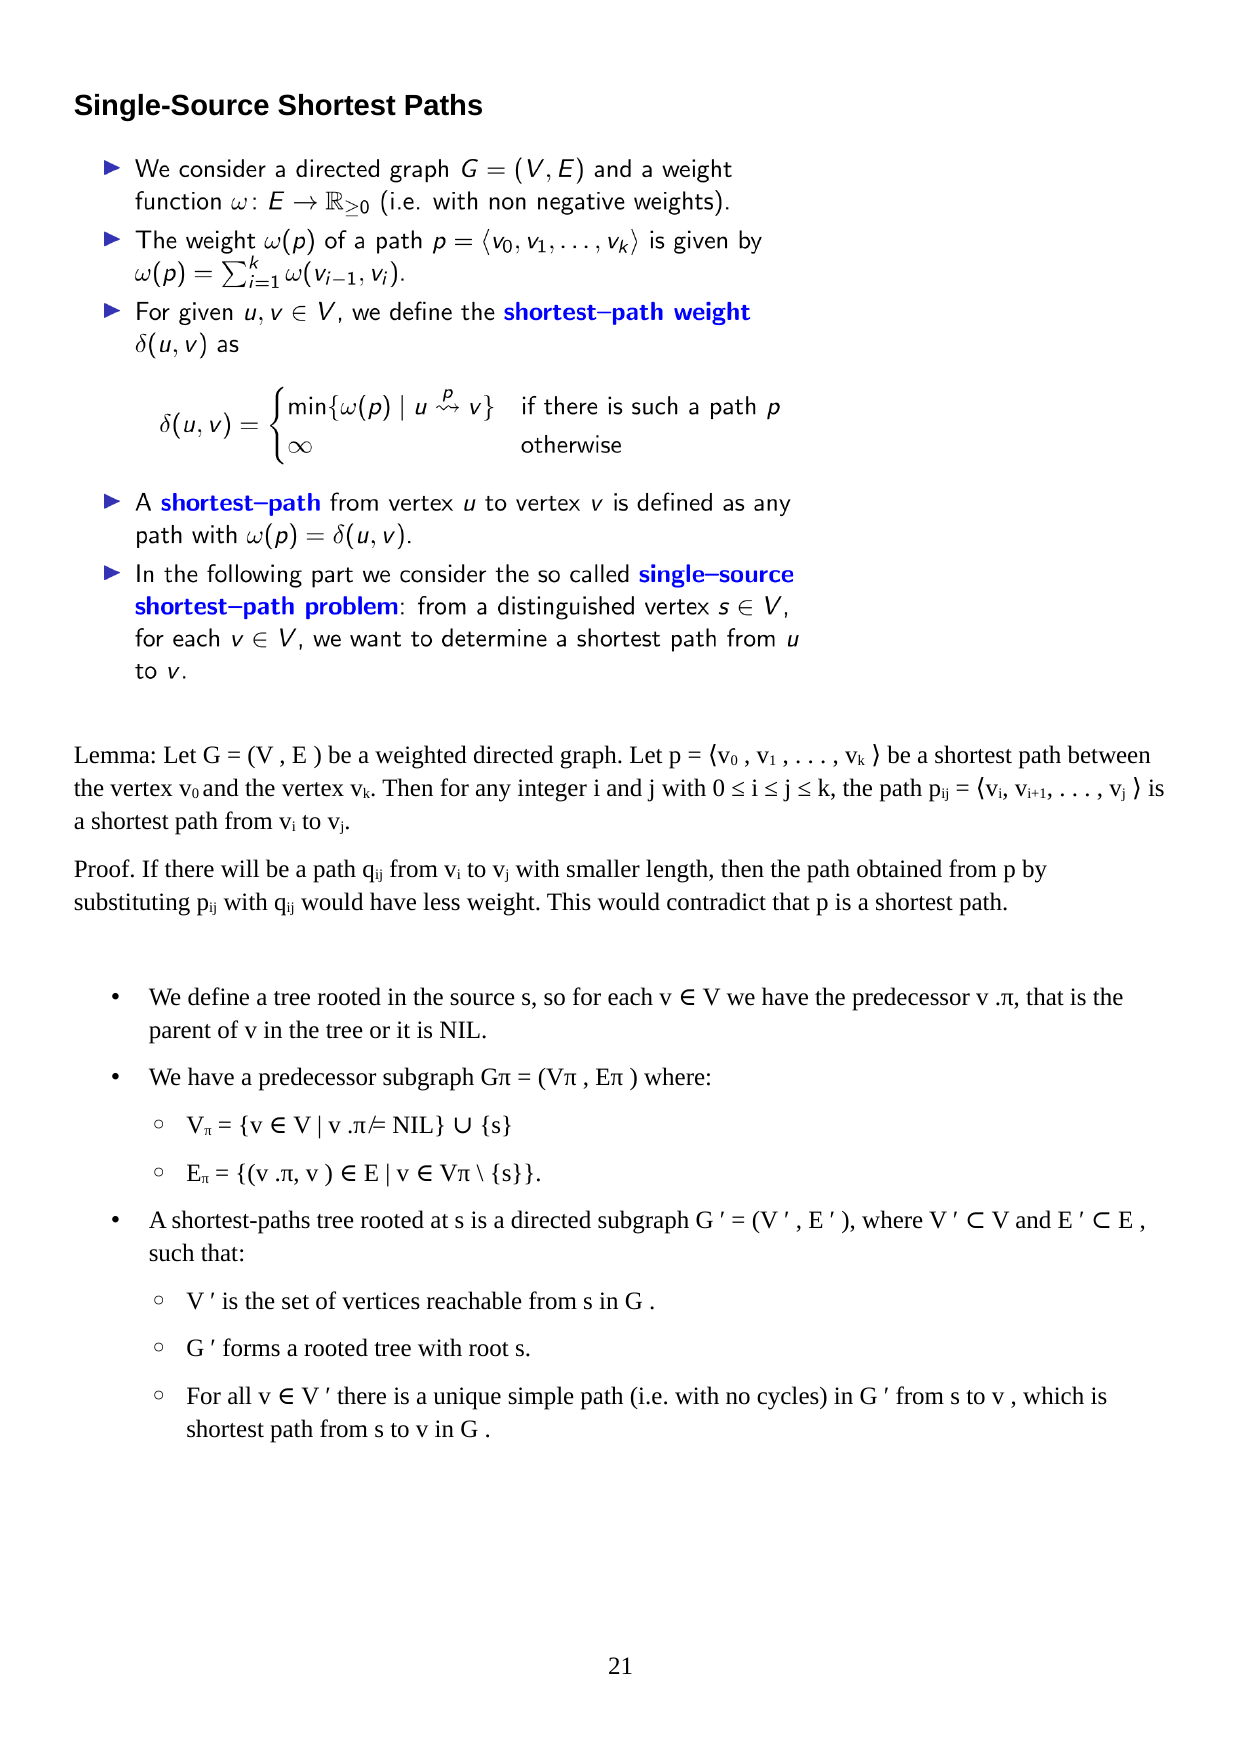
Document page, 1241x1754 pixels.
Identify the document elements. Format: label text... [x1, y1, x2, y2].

list V ′ is the set of vertices reachable from s in G . [148, 1286, 1167, 1315]
text Proof. If there will be a path qij from vi to vj with smaller length, then the path obtained from p by substituting pij with qij would have less weight. This would contradict that p is a shortest path. [73, 854, 1167, 915]
list A shortest-paths tree rooted at s is a directed subgraph G ′ = (V ′ , E ′ ), where V ′ ⊂ V and E ′ ⊂ E , such that: [111, 1205, 1167, 1267]
list G ′ forms a rooted tree with root s. [148, 1333, 1167, 1362]
list For all v ∈ V ′ there is a unique simple path (i.e. with no cycles) in G ′ from s to v , which is shortest path from s to v in G . [148, 1381, 1167, 1443]
list Vπ = {v ∈ V | v .π ̸= NIL} ∪ {s} [148, 1110, 1167, 1139]
picture [88, 146, 813, 689]
text Lemma: Let G = (V , E ) be a weighted directed graph. Let p = ⟨v0 , v1 , . . . , vk ⟩ be a shortest path between the vertex v0 and the vertex vk. Then for any integer i and j with 0 ≤ i ≤ j ≤ k, the path pij = ⟨vi, vi+1, . . . , vj ⟩ is a shortest path from vi to vj. [73, 740, 1167, 835]
list We have a predecessor subgraph Gπ = (Vπ , Eπ ) where: [111, 1062, 1167, 1091]
list We define a tree rooted in the source s, so for each v ∈ V we have the predecessor v .π, that is the parent of v in the tree or it is NIL. [111, 982, 1167, 1044]
list Eπ = {(v .π, v ) ∈ E | v ∈ Vπ \ {s}}. [148, 1158, 1167, 1186]
subtitle Single-Source Shortest Paths [73, 88, 1167, 122]
